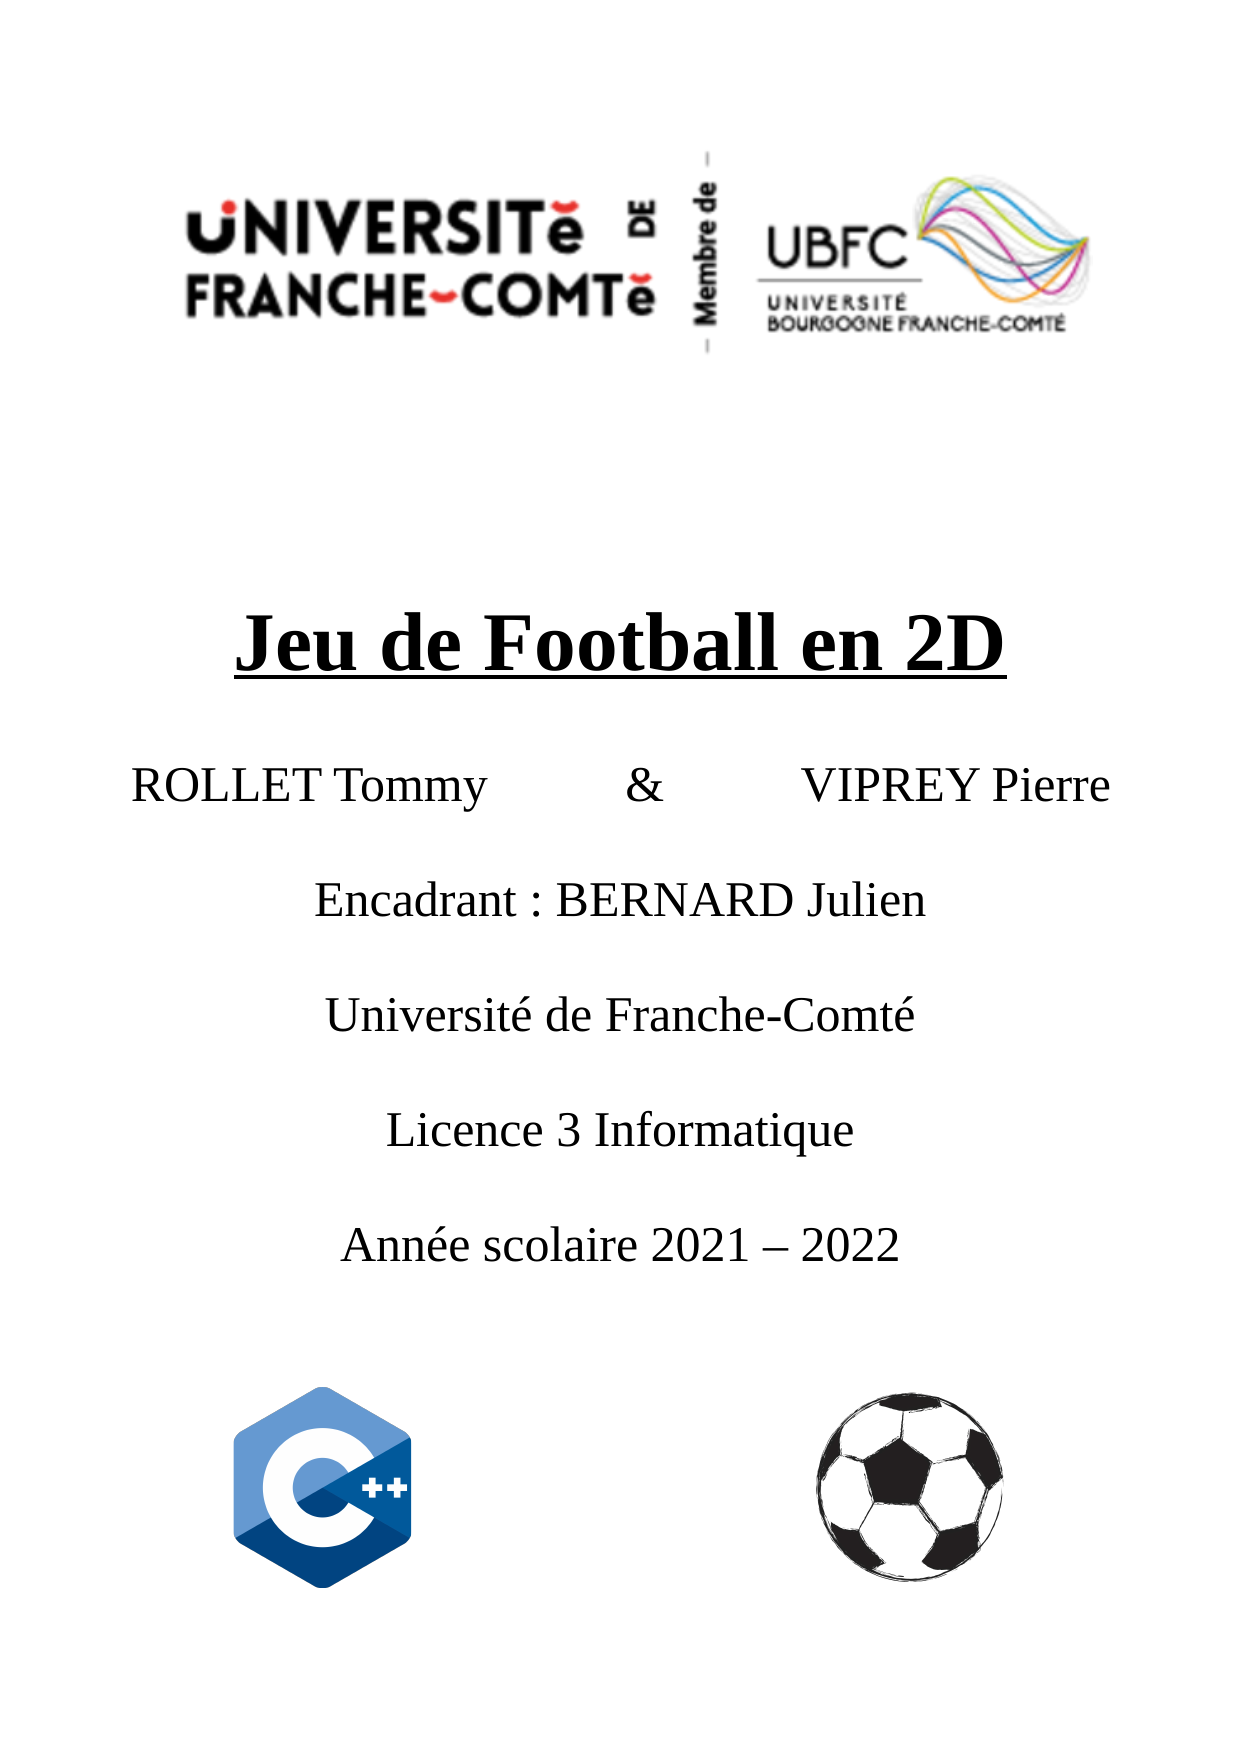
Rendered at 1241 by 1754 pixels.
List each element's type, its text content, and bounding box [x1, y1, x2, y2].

picture [118, 118, 1123, 420]
text Université de Franche-Comté [118, 985, 1122, 1043]
text Année scolaire 2021 – 2022 [118, 1215, 1122, 1273]
picture [811, 1389, 1007, 1586]
picture [233, 1387, 412, 1588]
text Jeu de Football en 2D [118, 592, 1122, 688]
text Licence 3 Informatique [118, 1100, 1122, 1158]
text ROLLET Tommy & VIPREY Pierre [118, 755, 1122, 813]
text Encadrant : BERNARD Julien [118, 870, 1122, 928]
